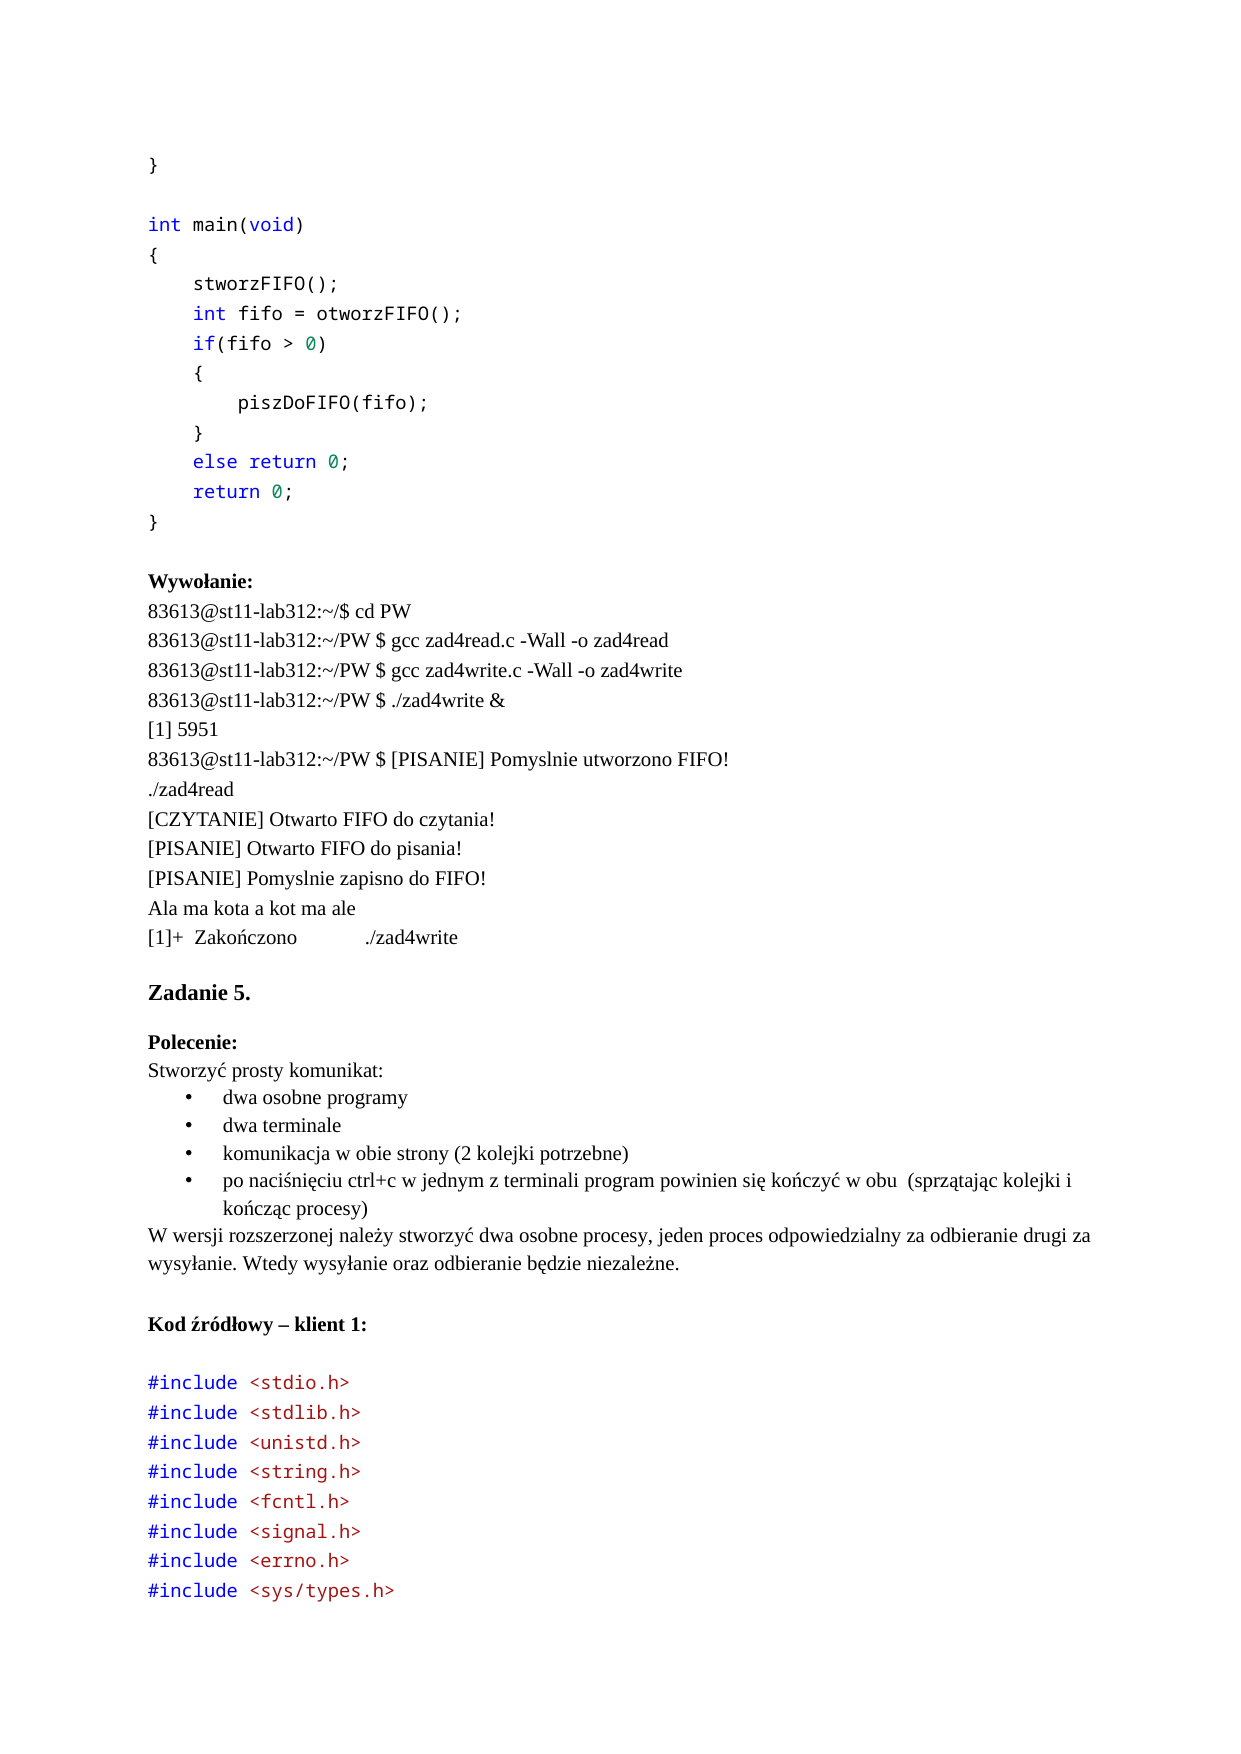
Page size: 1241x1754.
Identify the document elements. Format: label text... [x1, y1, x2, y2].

text ./zad4read [148, 771, 1093, 801]
text { [148, 237, 1093, 266]
list dwa terminale [185, 1113, 1093, 1137]
text int fifo = otworzFIFO(); [148, 296, 1093, 326]
text else return 0; [148, 444, 1093, 474]
text Ala ma kota a kot ma ale [148, 890, 1093, 919]
list po naciśnięciu ctrl+c w jednym z terminali program powinien się kończyć w obu (sprzątając kolejki i kończąc procesy) [185, 1168, 1093, 1220]
text 83613@st11-lab312:~/$ cd PW [148, 593, 1093, 623]
text stworzFIFO(); [148, 266, 1093, 296]
text W wersji rozszerzonej należy stworzyć dwa osobne procesy, jeden proces odpowiedzialny za odbieranie drugi za wysyłanie. Wtedy wysyłanie oraz odbieranie będzie niezależne. [148, 1223, 1093, 1275]
text 83613@st11-lab312:~/PW $ [PISANIE] Pomyslnie utworzono FIFO! [148, 741, 1093, 771]
text Wywołanie: [148, 563, 1093, 593]
text 83613@st11-lab312:~/PW $ gcc zad4write.c -Wall -o zad4write [148, 652, 1093, 682]
text } [148, 415, 1093, 444]
text [PISANIE] Pomyslnie zapisno do FIFO! [148, 860, 1093, 890]
text #include <stdio.h> [148, 1365, 1093, 1395]
text #include <signal.h> [148, 1514, 1093, 1543]
list komunikacja w obie strony (2 kolejki potrzebne) [185, 1140, 1093, 1164]
text [1]+ Zakończono ./zad4write [148, 919, 1093, 949]
text Polecenie: [148, 1030, 1093, 1054]
text #include <errno.h> [148, 1543, 1093, 1573]
text Kod źródłowy – klient 1: [148, 1306, 1093, 1336]
text } [148, 504, 1093, 534]
text #include <string.h> [148, 1454, 1093, 1484]
text { [148, 356, 1093, 385]
text return 0; [148, 474, 1093, 504]
text if(fifo > 0) [148, 326, 1093, 356]
text Zadanie 5. [148, 979, 1093, 1005]
text Stworzyć prosty komunikat: [148, 1058, 1093, 1082]
text #include <stdlib.h> [148, 1395, 1093, 1425]
text [1] 5951 [148, 712, 1093, 741]
text piszDoFIFO(fifo); [148, 385, 1093, 415]
text [PISANIE] Otwarto FIFO do pisania! [148, 831, 1093, 860]
text #include <fcntl.h> [148, 1484, 1093, 1514]
list dwa osobne programy [185, 1085, 1093, 1109]
text #include <sys/types.h> [148, 1573, 1093, 1603]
text [CZYTANIE] Otwarto FIFO do czytania! [148, 801, 1093, 831]
text #include <unistd.h> [148, 1425, 1093, 1454]
text int main(void) [148, 207, 1093, 237]
text 83613@st11-lab312:~/PW $ ./zad4write & [148, 682, 1093, 712]
text } [148, 148, 1093, 177]
text 83613@st11-lab312:~/PW $ gcc zad4read.c -Wall -o zad4read [148, 623, 1093, 652]
